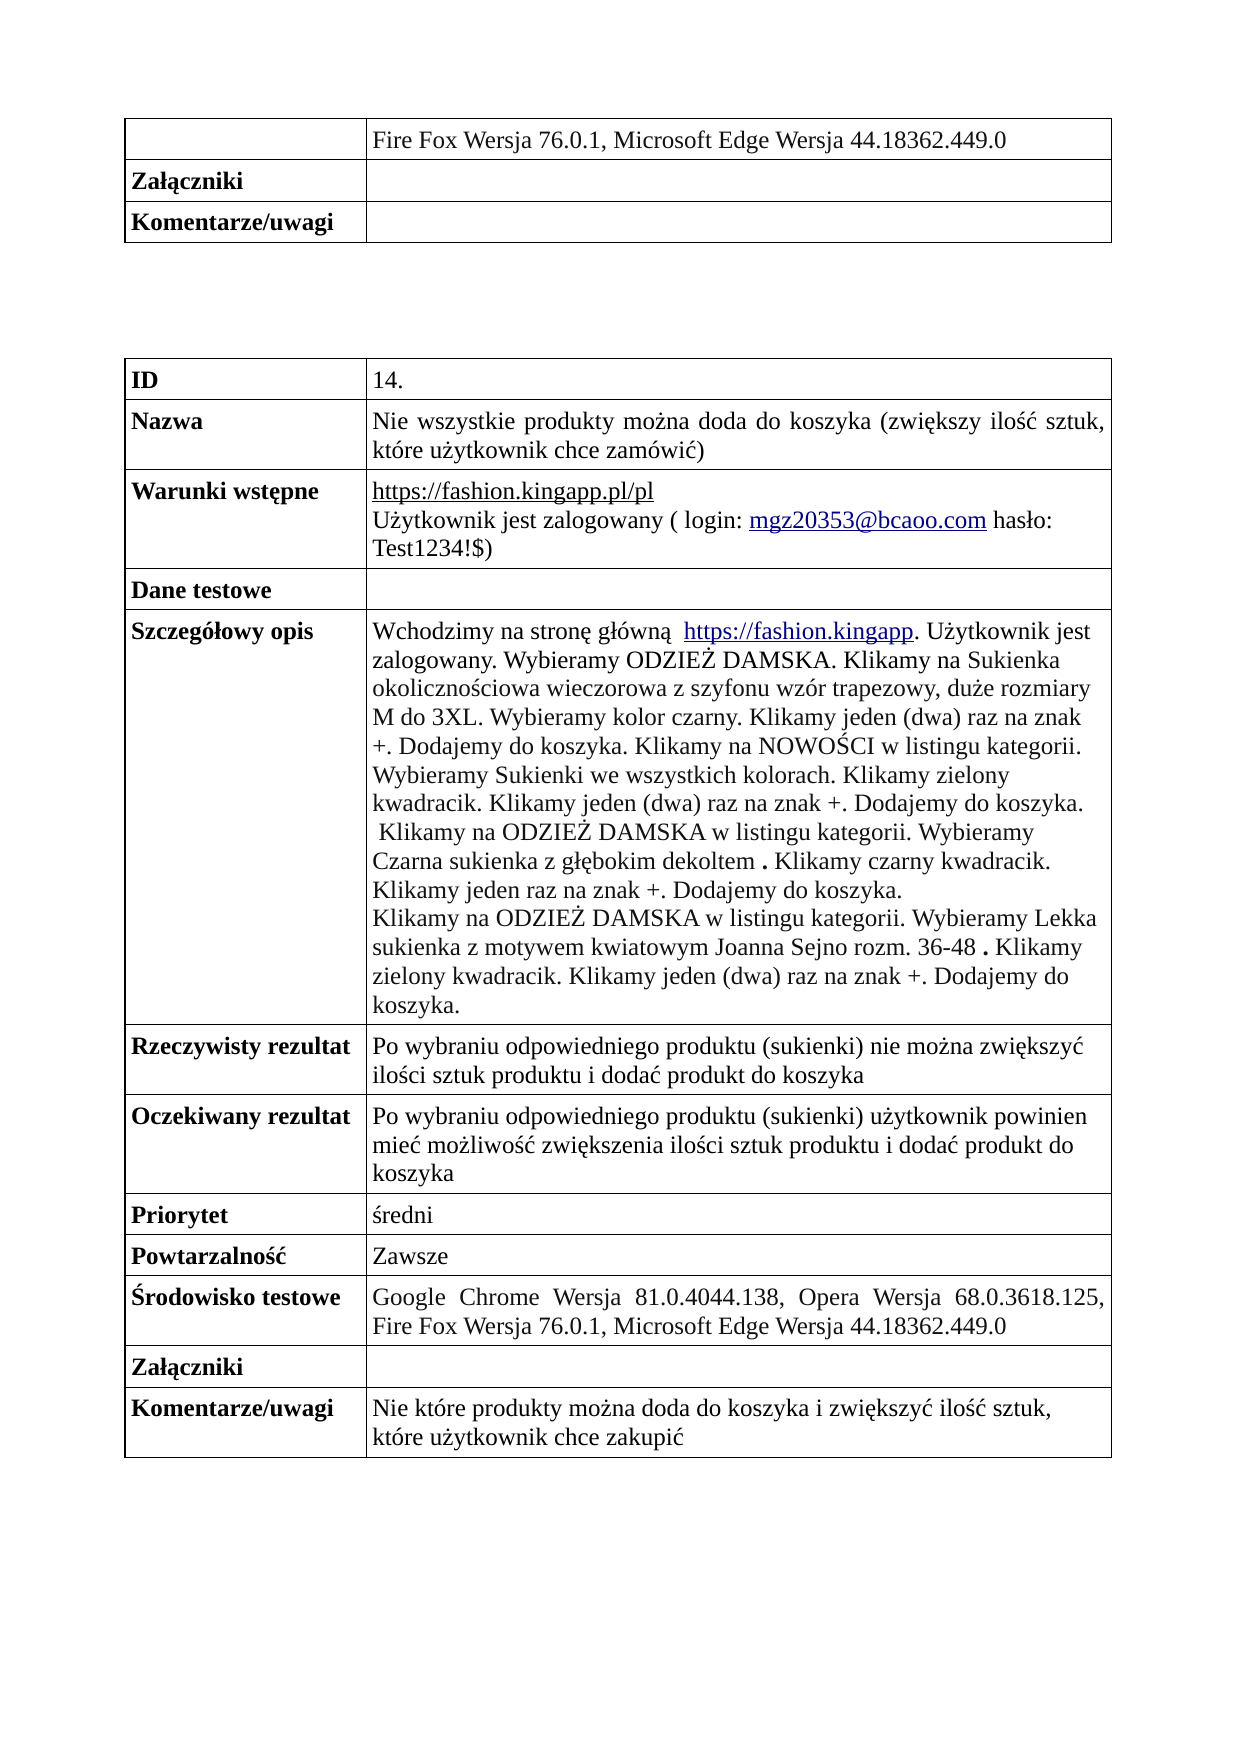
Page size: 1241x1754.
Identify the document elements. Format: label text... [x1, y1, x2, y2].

table_cell Po wybraniu odpowiedniego produktu (sukienki) użytkownik powinien mieć możliwość zwiększenia ilości sztuk produktu i dodać produkt do koszyka [367, 1095, 1111, 1193]
table_cell Oczekiwany rezultat [126, 1095, 366, 1193]
table_cell Załączniki [126, 1346, 366, 1387]
table_cell [126, 119, 366, 159]
table_header ID [126, 359, 366, 399]
table_cell [367, 160, 1111, 201]
table_cell Szczegółowy opis [126, 610, 366, 1024]
table_cell Dane testowe [126, 569, 366, 609]
table_cell Nazwa [126, 400, 366, 469]
table_cell Komentarze/uwagi [126, 202, 366, 242]
table_cell Rzeczywisty rezultat [126, 1025, 366, 1094]
table_cell Nie wszystkie produkty można doda do koszyka (zwiększy ilość sztuk, które użytkownik chce zamówić) [367, 400, 1111, 469]
table_cell Warunki wstępne [126, 470, 366, 568]
table_header 14. [367, 359, 1111, 399]
table_cell https://fashion.kingapp.pl/pl Użytkownik jest zalogowany ( login: mgz20353@bcaoo.com hasło: Test1234!$) [367, 470, 1111, 568]
table_cell Fire Fox Wersja 76.0.1, Microsoft Edge Wersja 44.18362.449.0 [367, 119, 1111, 159]
table_cell [367, 1346, 1111, 1387]
table_cell Priorytet [126, 1194, 366, 1234]
table_cell średni [367, 1194, 1111, 1234]
table_cell Komentarze/uwagi [126, 1388, 366, 1457]
table_cell Po wybraniu odpowiedniego produktu (sukienki) nie można zwiększyć ilości sztuk produktu i dodać produkt do koszyka [367, 1025, 1111, 1094]
table_cell Środowisko testowe [126, 1276, 366, 1345]
table_cell Powtarzalność [126, 1235, 366, 1275]
table_cell Nie które produkty można doda do koszyka i zwiększyć ilość sztuk, które użytkownik chce zakupić [367, 1388, 1111, 1457]
table_cell Google Chrome Wersja 81.0.4044.138, Opera Wersja 68.0.3618.125, Fire Fox Wersja 76.0.1, Microsoft Edge Wersja 44.18362.449.0 [367, 1276, 1111, 1345]
table_cell Wchodzimy na stronę główną https://fashion.kingapp. Użytkownik jest zalogowany. Wybieramy ODZIEŻ DAMSKA. Klikamy na Sukienka okolicznościowa wieczorowa z szyfonu wzór trapezowy, duże rozmiary M do 3XL. Wybieramy kolor czarny. Klikamy jeden (dwa) raz na znak +. Dodajemy do koszyka. Klikamy na NOWOŚCI w listingu kategorii. Wybieramy Sukienki we wszystkich kolorach. Klikamy zielony kwadracik. Klikamy jeden (dwa) raz na znak +. Dodajemy do koszyka. Klikamy na ODZIEŻ DAMSKA w listingu kategorii. Wybieramy Czarna sukienka z głębokim dekoltem . Klikamy czarny kwadracik. Klikamy jeden raz na znak +. Dodajemy do koszyka. Klikamy na ODZIEŻ DAMSKA w listingu kategorii. Wybieramy Lekka sukienka z motywem kwiatowym Joanna Sejno rozm. 36-48 . Klikamy zielony kwadracik. Klikamy jeden (dwa) raz na znak +. Dodajemy do koszyka. [367, 610, 1111, 1024]
table_cell Zawsze [367, 1235, 1111, 1275]
table_cell [367, 569, 1111, 609]
table_cell Załączniki [126, 160, 366, 201]
table_cell [367, 202, 1111, 242]
